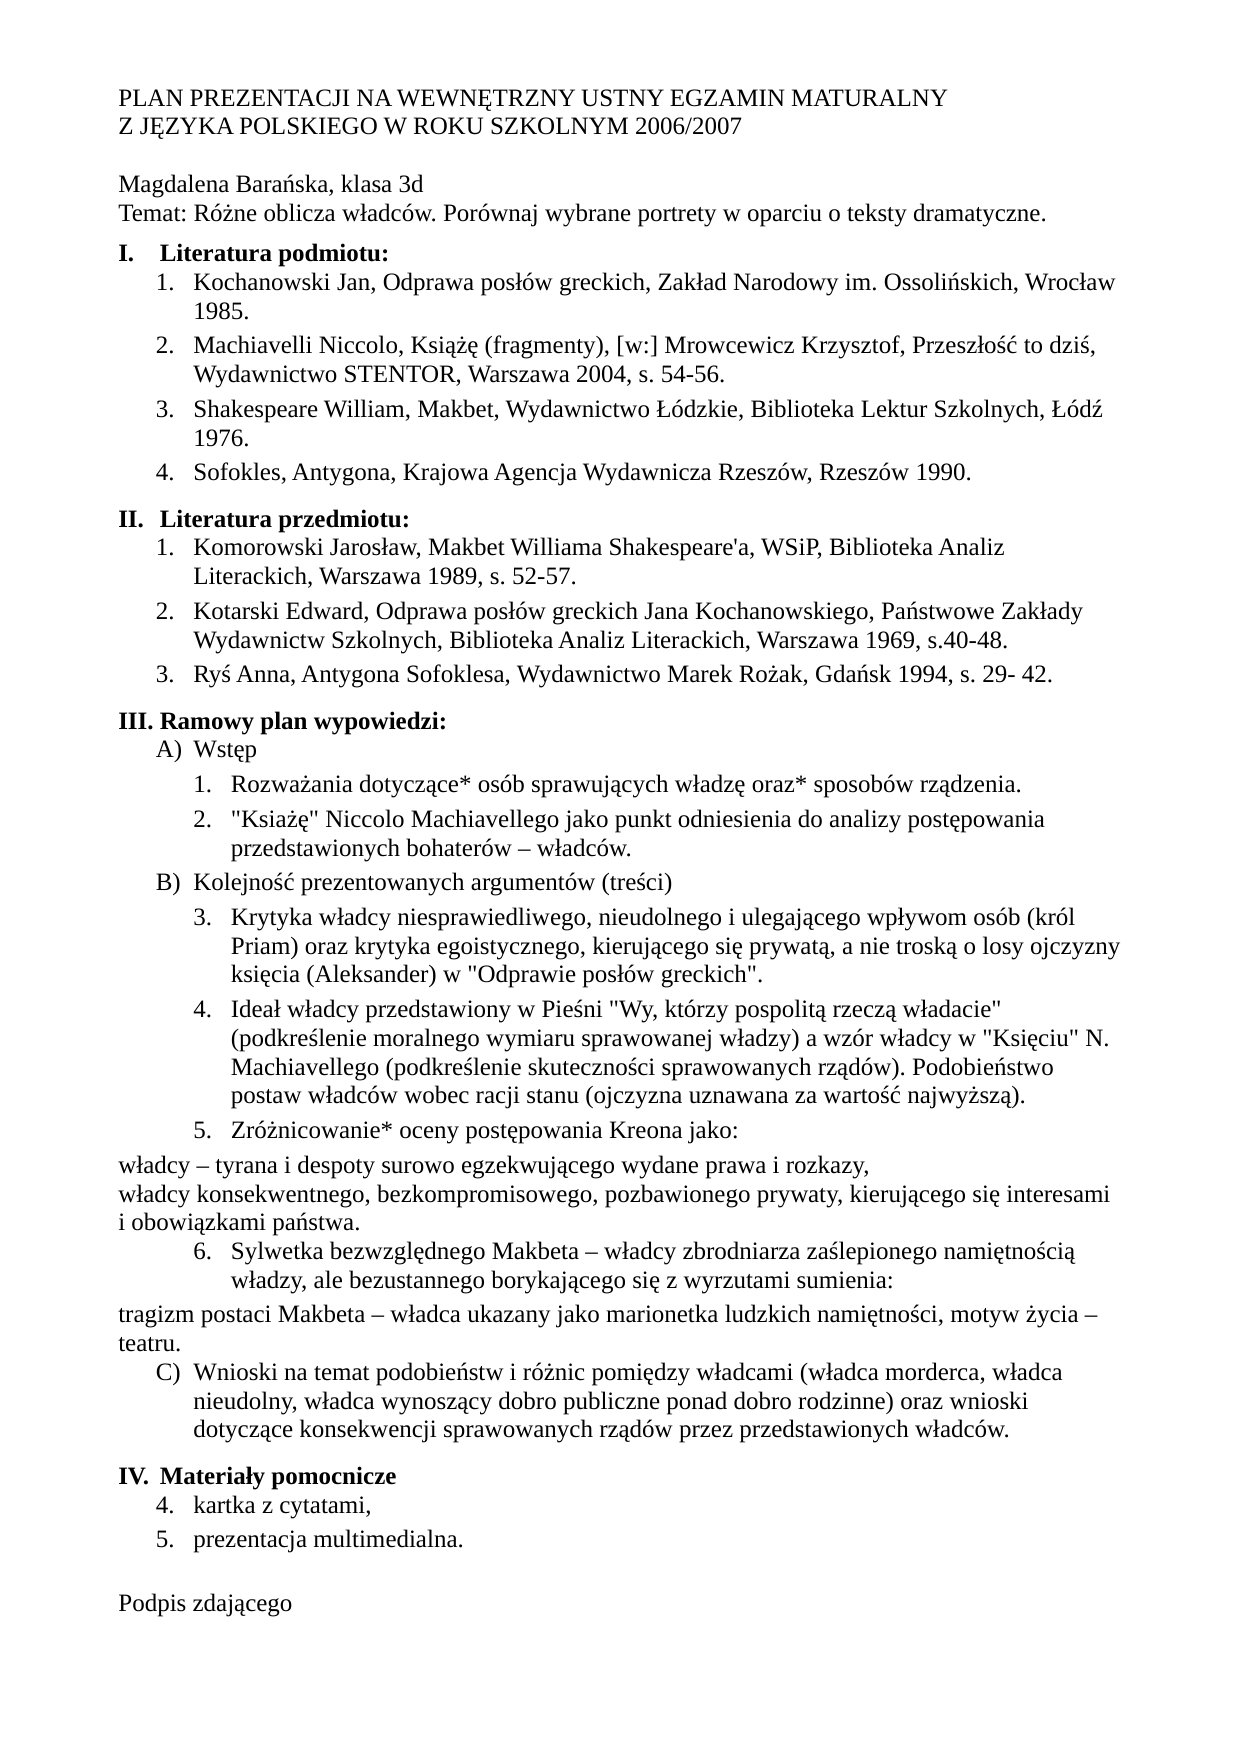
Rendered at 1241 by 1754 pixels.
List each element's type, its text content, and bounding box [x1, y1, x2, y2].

list Wstęp [156, 734, 1122, 763]
list "Ksiażę" Niccolo Machiavellego jako punkt odniesienia do analizy postępowania przedstawionych bohaterów – władców. [193, 804, 1122, 861]
list Kochanowski Jan, Odprawa posłów greckich, Zakład Narodowy im. Ossolińskich, Wrocław 1985. [156, 267, 1122, 324]
list Ideał władcy przedstawiony w Pieśni "Wy, którzy pospolitą rzeczą władacie" (podkreślenie moralnego wymiaru sprawowanej władzy) a wzór władcy w "Księciu" N. Machiavellego (podkreślenie skuteczności sprawowanych rządów). Podobieństwo postaw władców wobec racji stanu (ojczyzna uznawana za wartość najwyższą). [193, 994, 1122, 1109]
list Sylwetka bezwzględnego Makbeta – władcy zbrodniarza zaślepionego namiętnością władzy, ale bezustannego borykającego się z wyrzutami sumienia: [193, 1236, 1122, 1294]
list Rozważania dotyczące* osób sprawujących władzę oraz* sposobów rządzenia. [193, 769, 1122, 798]
text PLAN PREZENTACJI NA WEWNĘTRZNY USTNY EGZAMIN MATURALNY [118, 83, 1122, 111]
list Komorowski Jarosław, Makbet Williama Shakespeare'a, WSiP, Biblioteka Analiz Literackich, Warszawa 1989, s. 52-57. [156, 532, 1122, 590]
list Literatura podmiotu: [118, 238, 1122, 267]
list Machiavelli Niccolo, Książę (fragmenty), [w:] Mrowcewicz Krzysztof, Przeszłość to dziś, Wydawnictwo STENTOR, Warszawa 2004, s. 54-56. [156, 330, 1122, 388]
text Magdalena Barańska, klasa 3d [118, 169, 1122, 198]
list Kolejność prezentowanych argumentów (treści) [156, 867, 1122, 896]
list Sofokles, Antygona, Krajowa Agencja Wydawnicza Rzeszów, Rzeszów 1990. [156, 457, 1122, 486]
list Materiały pomocnicze [118, 1461, 1122, 1490]
text Podpis zdającego [118, 1588, 1122, 1617]
list kartka z cytatami, [156, 1490, 1122, 1518]
text Temat: Różne oblicza władców. Porównaj wybrane portrety w oparciu o teksty dramatyczne. [118, 198, 1122, 226]
list Kotarski Edward, Odprawa posłów greckich Jana Kochanowskiego, Państwowe Zakłady Wydawnictw Szkolnych, Biblioteka Analiz Literackich, Warszawa 1969, s.40-48. [156, 596, 1122, 653]
list Literatura przedmiotu: [118, 504, 1122, 532]
list Wnioski na temat podobieństw i różnic pomiędzy władcami (władca morderca, władca nieudolny, władca wynoszący dobro publiczne ponad dobro rodzinne) oraz wnioski dotyczące konsekwencji sprawowanych rządów przez przedstawionych władców. [156, 1357, 1122, 1443]
text władcy – tyrana i despoty surowo egzekwującego wydane prawa i rozkazy, [118, 1150, 1122, 1179]
text tragizm postaci Makbeta – władca ukazany jako marionetka ludzkich namiętności, motyw życia – teatru. [118, 1299, 1122, 1357]
list Ramowy plan wypowiedzi: [118, 706, 1122, 734]
list Zróżnicowanie* oceny postępowania Kreona jako: [193, 1115, 1122, 1144]
list Shakespeare William, Makbet, Wydawnictwo Łódzkie, Biblioteka Lektur Szkolnych, Łódź 1976. [156, 394, 1122, 451]
text Z JĘZYKA POLSKIEGO W ROKU SZKOLNYM 2006/2007 [118, 111, 1122, 140]
text władcy konsekwentnego, bezkompromisowego, pozbawionego prywaty, kierującego się interesami i obowiązkami państwa. [118, 1179, 1122, 1236]
list prezentacja multimedialna. [156, 1524, 1122, 1553]
list Krytyka władcy niesprawiedliwego, nieudolnego i ulegającego wpływom osób (król Priam) oraz krytyka egoistycznego, kierującego się prywatą, a nie troską o losy ojczyzny księcia (Aleksander) w "Odprawie posłów greckich". [193, 902, 1122, 988]
list Ryś Anna, Antygona Sofoklesa, Wydawnictwo Marek Rożak, Gdańsk 1994, s. 29- 42. [156, 659, 1122, 688]
